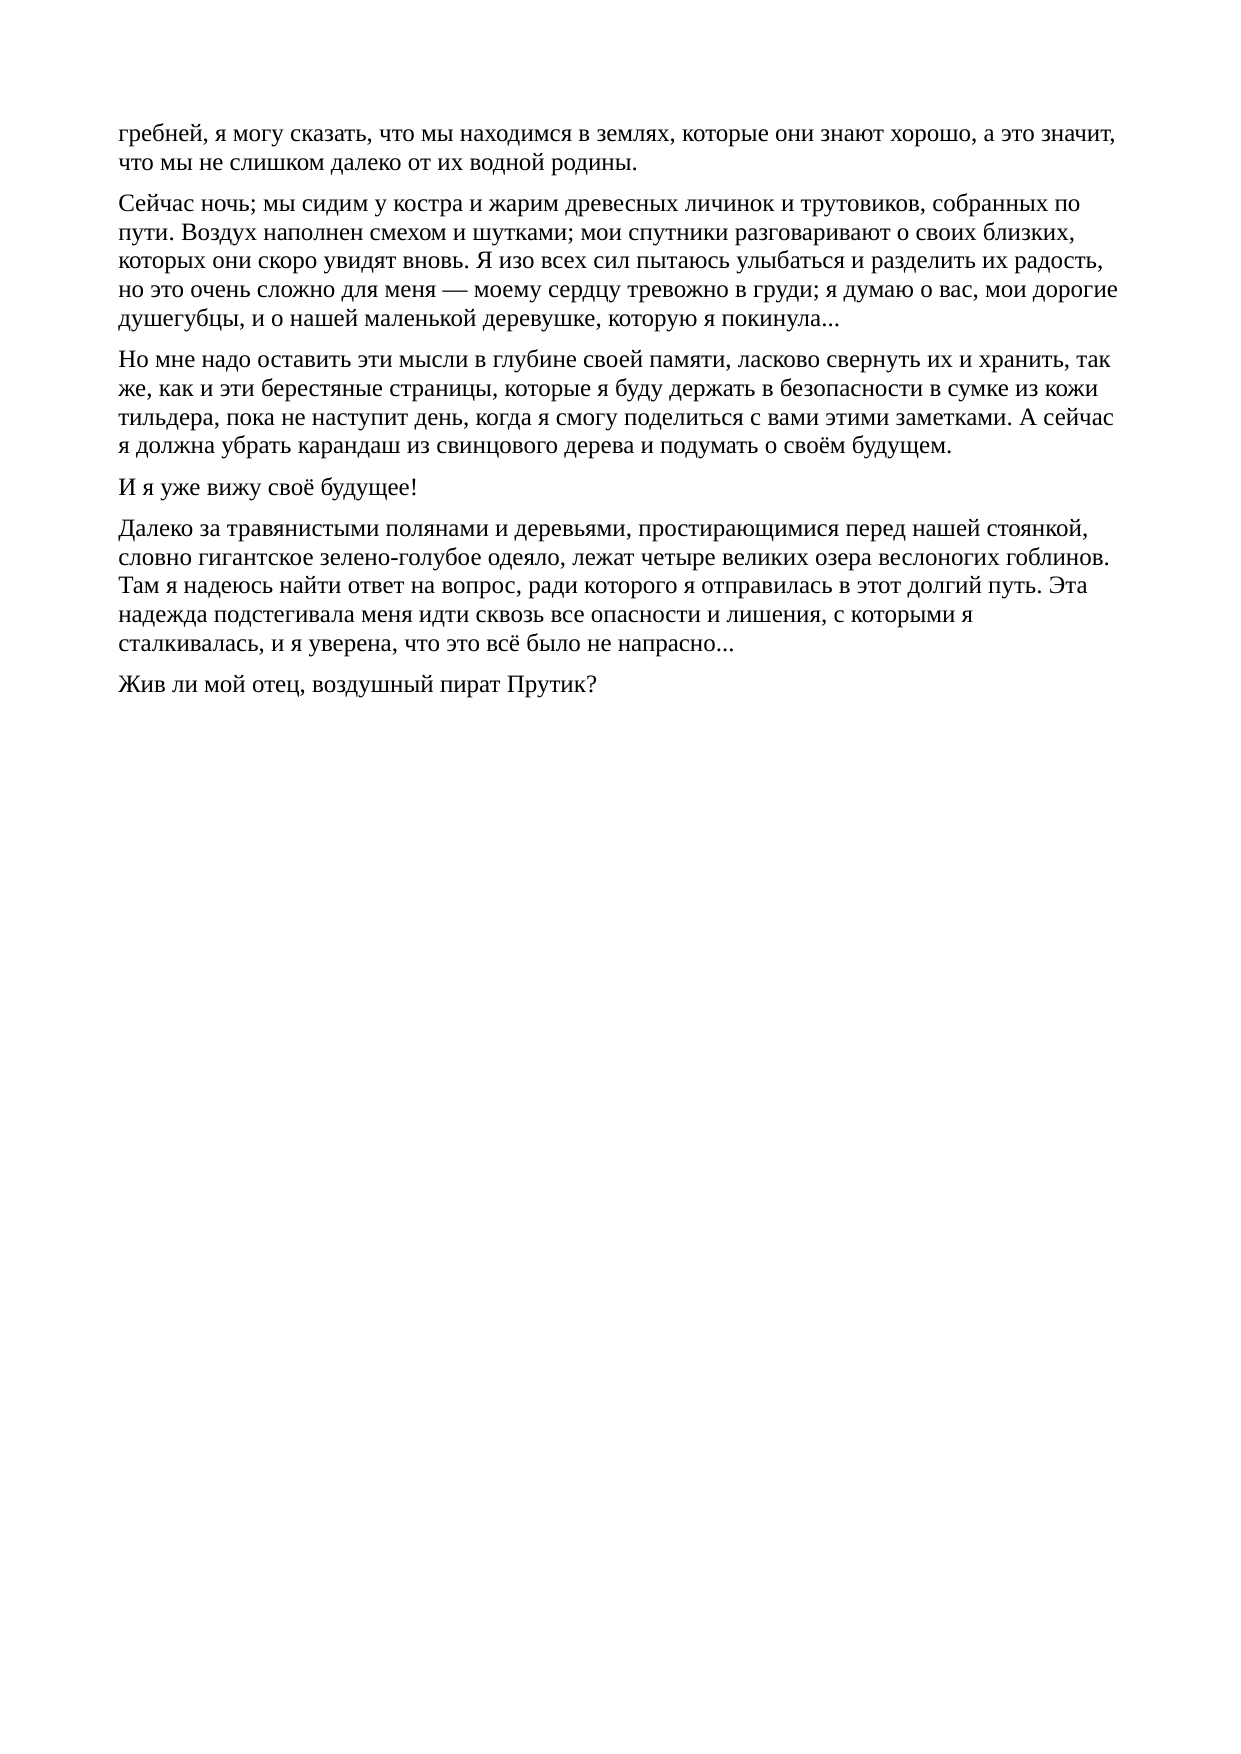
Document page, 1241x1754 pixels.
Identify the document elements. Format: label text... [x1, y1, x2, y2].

text Сейчас ночь; мы сидим у костра и жарим древесных личинок и трутовиков, собранных по пути. Воздух наполнен смехом и шутками; мои спутники разговаривают о своих близких, которых они скоро увидят вновь. Я изо всех сил пытаюсь улыбаться и разделить их радость, но это очень сложно для меня — моему сердцу тревожно в груди; я думаю о вас, мои дорогие душегубцы, и о нашей маленькой деревушке, которую я покинула... [118, 188, 1122, 332]
text И я уже вижу своё будущее! [118, 472, 1122, 501]
text Но мне надо оставить эти мысли в глубине своей памяти, ласково свернуть их и хранить, так же, как и эти берестяные страницы, которые я буду держать в безопасности в сумке из кожи тильдера, пока не наступит день, когда я смогу поделиться с вами этими заметками. А сейчас я должна убрать карандаш из свинцового дерева и подумать о своём будущем. [118, 344, 1122, 459]
text Жив ли мой отец, воздушный пират Прутик? [118, 669, 1122, 698]
text Далеко за травянистыми полянами и деревьями, простирающимися перед нашей стоянкой, словно гигантское зелено-голубое одеяло, лежат четыре великих озера веслоногих гоблинов. Там я надеюсь найти ответ на вопрос, ради которого я отправилась в этот долгий путь. Эта надежда подстегивала меня идти сквозь все опасности и лишения, с которыми я сталкивалась, и я уверена, что это всё было не напрасно... [118, 513, 1122, 657]
text гребней, я могу сказать, что мы находимся в землях, которые они знают хорошо, а это значит, что мы не слишком далеко от их водной родины. [118, 118, 1122, 176]
